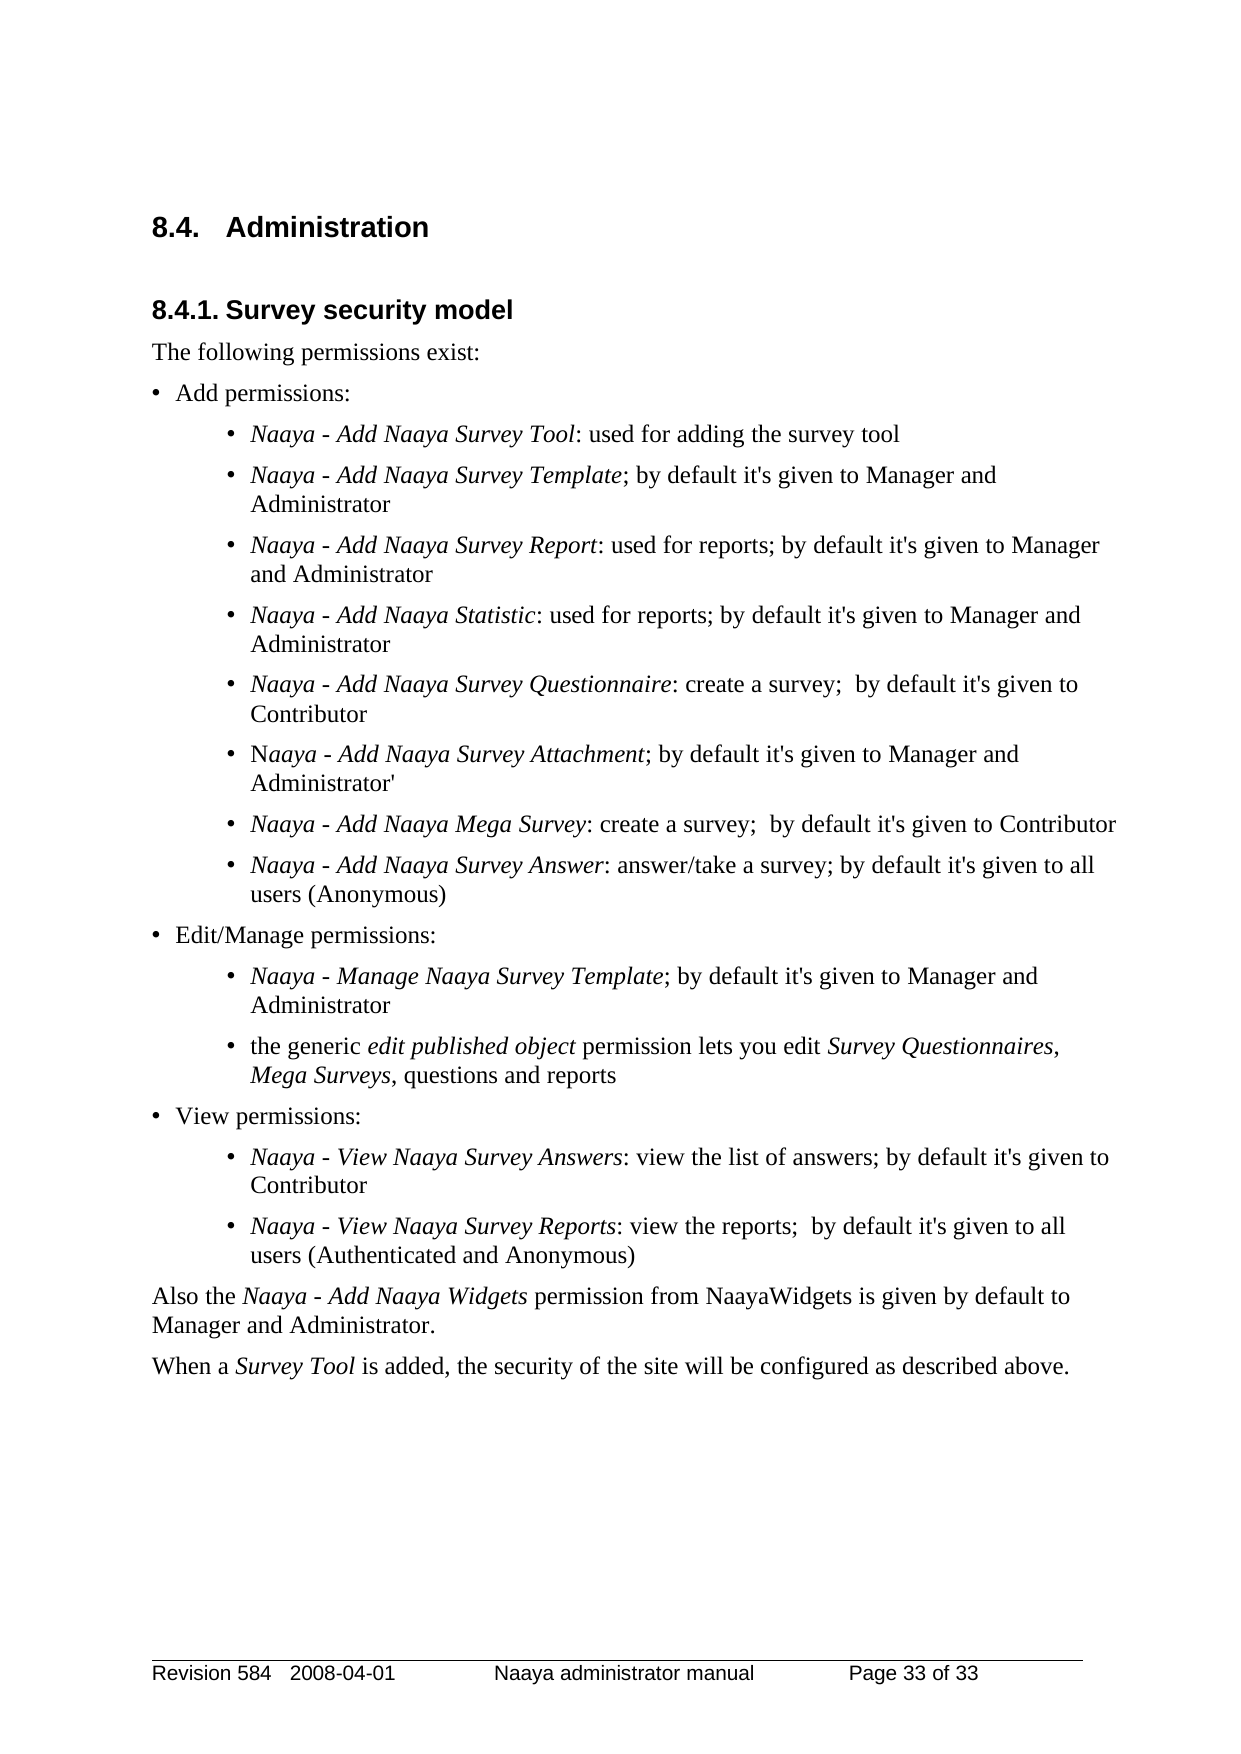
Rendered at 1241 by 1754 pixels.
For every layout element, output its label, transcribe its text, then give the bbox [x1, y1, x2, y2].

text Also the Naaya - Add Naaya Widgets permission from NaayaWidgets is given by default to Manager and Administrator. [152, 1281, 1120, 1339]
list Naaya - Add Naaya Survey Report: used for reports; by default it's given to Manager and Administrator [227, 529, 1120, 588]
text The following permissions exist: [152, 337, 1120, 366]
subtitle Survey security model [152, 294, 1120, 325]
list Naaya - View Naaya Survey Answers: view the list of answers; by default it's given to Contributor [227, 1141, 1120, 1199]
list Naaya - Add Naaya Survey Questionnaire: create a survey; by default it's given to Contributor [227, 669, 1120, 727]
text When a Survey Tool is added, the security of the site will be configured as described above. [152, 1351, 1120, 1380]
list the generic edit published object permission lets you edit Survey Questionnaires, Mega Surveys, questions and reports [227, 1031, 1120, 1089]
subtitle Administration [152, 210, 1120, 244]
list Naaya - Add Naaya Survey Attachment; by default it's given to Manager and Administrator' [227, 739, 1120, 797]
list Add permissions: [152, 378, 1120, 407]
list Edit/Manage permissions: [152, 920, 1120, 949]
list Naaya - Add Naaya Survey Template; by default it's given to Manager and Administrator [227, 460, 1120, 518]
list Naaya - Add Naaya Survey Answer: answer/take a survey; by default it's given to all users (Anonymous) [227, 850, 1120, 908]
list Naaya - Add Naaya Statistic: used for reports; by default it's given to Manager and Administrator [227, 599, 1120, 658]
list View permissions: [152, 1101, 1120, 1129]
list Naaya - View Naaya Survey Reports: view the reports; by default it's given to all users (Authenticated and Anonymous) [227, 1211, 1120, 1269]
list Naaya - Manage Naaya Survey Template; by default it's given to Manager and Administrator [227, 961, 1120, 1019]
list Naaya - Add Naaya Mega Survey: create a survey; by default it's given to Contributor [227, 809, 1120, 838]
list Naaya - Add Naaya Survey Tool: used for adding the survey tool [227, 419, 1120, 448]
